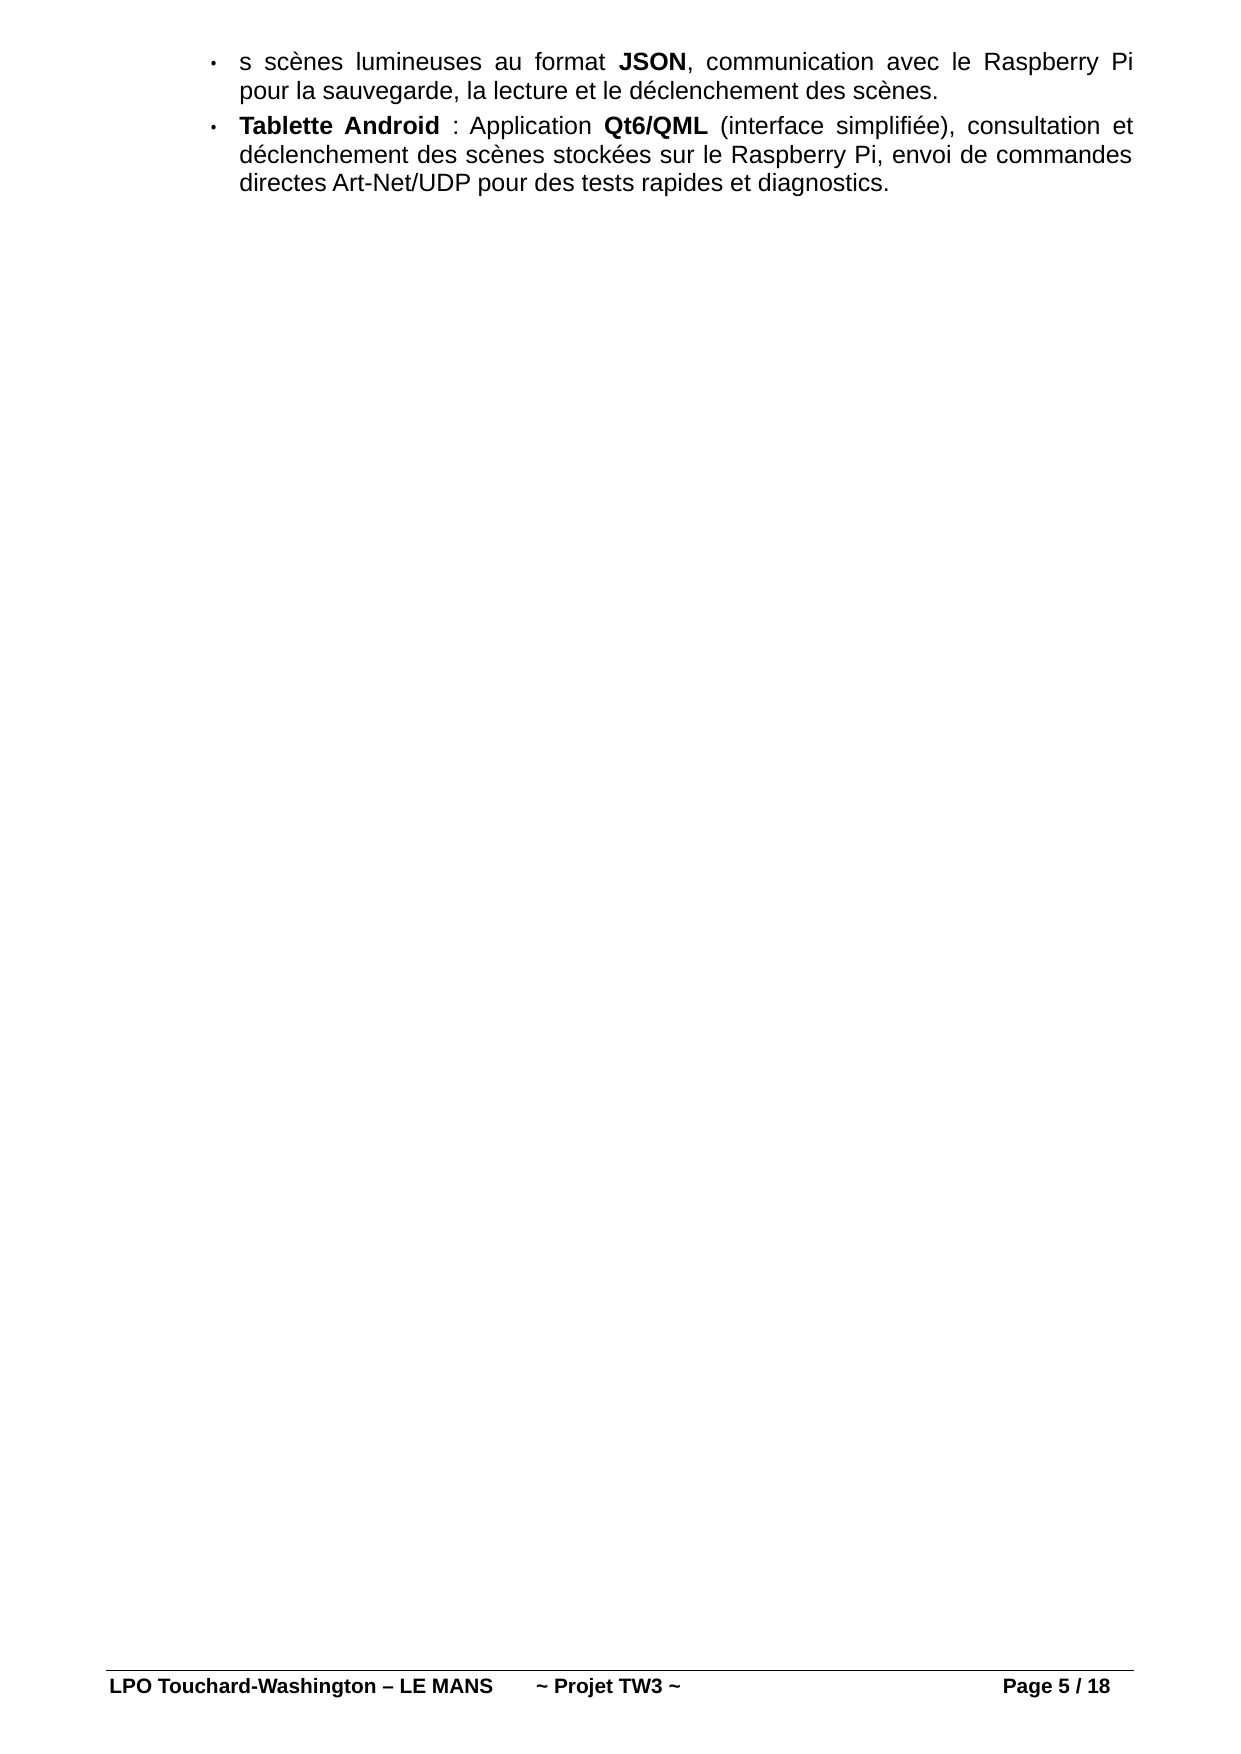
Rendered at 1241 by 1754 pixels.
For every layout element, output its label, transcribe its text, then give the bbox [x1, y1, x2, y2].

list Tablette Android : Application Qt6/QML (interface simplifiée), consultation et déclenchement des scènes stockées sur le Raspberry Pi, envoi de commandes directes Art-Net/UDP pour des tests rapides et diagnostics. [210, 111, 1134, 197]
list s scènes lumineuses au format JSON, communication avec le Raspberry Pi pour la sauvegarde, la lecture et le déclenchement des scènes. [210, 47, 1134, 105]
